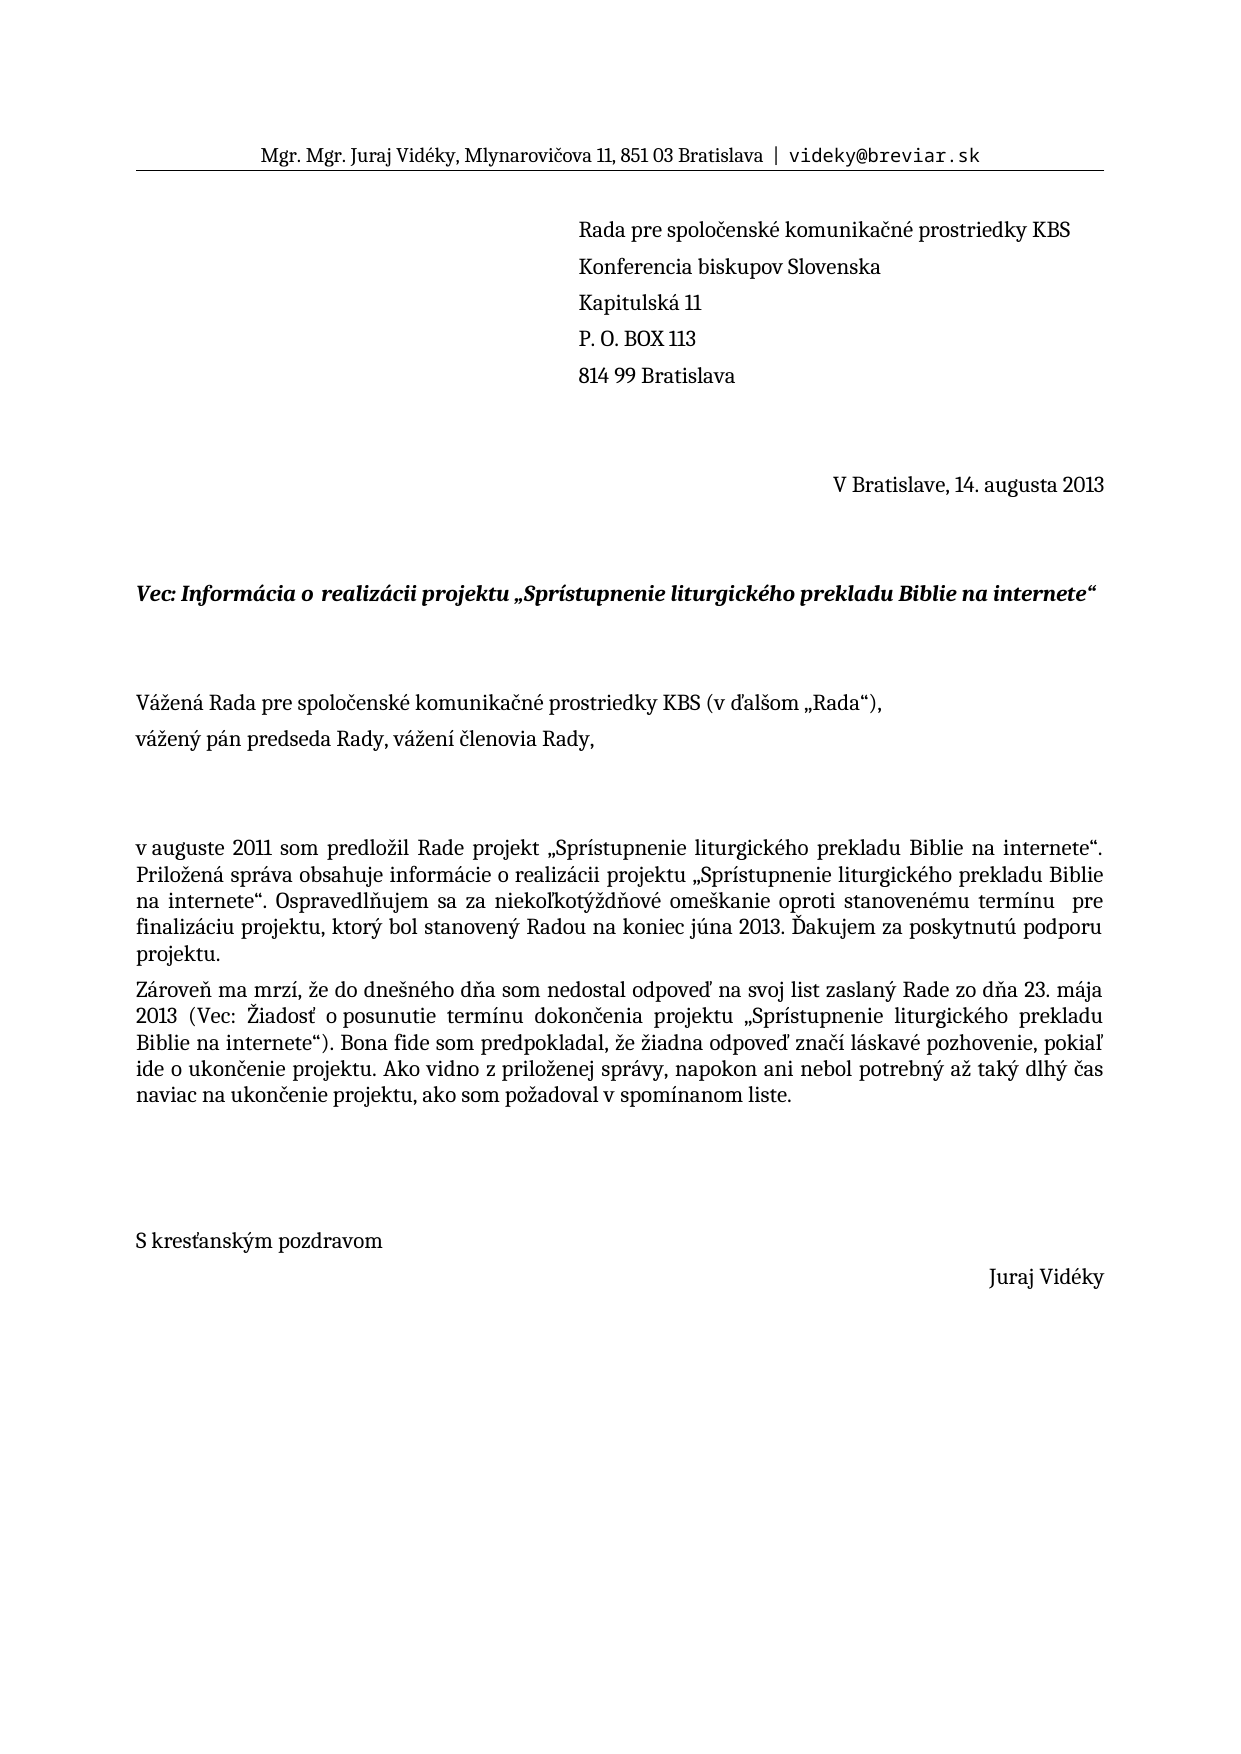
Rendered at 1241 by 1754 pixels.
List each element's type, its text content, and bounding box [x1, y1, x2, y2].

text Vec: Informácia o realizácii projektu „Sprístupnenie liturgického prekladu Biblie na internete“ [136, 581, 1104, 607]
text P. O. BOX 113 [578, 326, 1104, 352]
text Juraj Vidéky [136, 1264, 1104, 1290]
text Vážená Rada pre spoločenské komunikačné prostriedky KBS (v ďalšom „Rada“), [136, 690, 1104, 716]
text Zároveň ma mrzí, že do dnešného dňa som nedostal odpoveď na svoj list zaslaný Rade zo dňa 23. mája 2013 (Vec: Žiadosť o posunutie termínu dokončenia projektu „Sprístupnenie liturgického prekladu Biblie na internete“). Bona fide som predpokladal, že žiadna odpoveď značí láskavé pozhovenie, pokiaľ ide o ukončenie projektu. Ako vidno z priloženej správy, napokon ani nebol potrebný až taký dlhý čas naviac na ukončenie projektu, ako som požadoval v spomínanom liste. [136, 977, 1104, 1109]
text Kapitulská 11 [578, 290, 1104, 316]
text v auguste 2011 som predložil Rade projekt „Sprístupnenie liturgického prekladu Biblie na internete“. Priložená správa obsahuje informácie o realizácii projektu „Sprístupnenie liturgického prekladu Biblie na internete“. Ospravedlňujem sa za niekoľkotýždňové omeškanie oproti stanovenému termínu pre finalizáciu projektu, ktorý bol stanovený Radou na koniec júna 2013. Ďakujem za poskytnutú podporu projektu. [136, 835, 1104, 967]
text vážený pán predseda Rady, vážení členovia Rady, [136, 726, 1104, 752]
text S kresťanským pozdravom [136, 1228, 1104, 1254]
text 814 99 Bratislava [578, 362, 1104, 389]
text Rada pre spoločenské komunikačné prostriedky KBS [578, 217, 1104, 243]
text Mgr. Mgr. Juraj Vidéky, Mlynarovičova 11, 851 03 Bratislava | videky@breviar.sk [136, 142, 1104, 170]
text Konferencia biskupov Slovenska [578, 253, 1104, 280]
text V Bratislave, 14. augusta 2013 [136, 472, 1104, 498]
